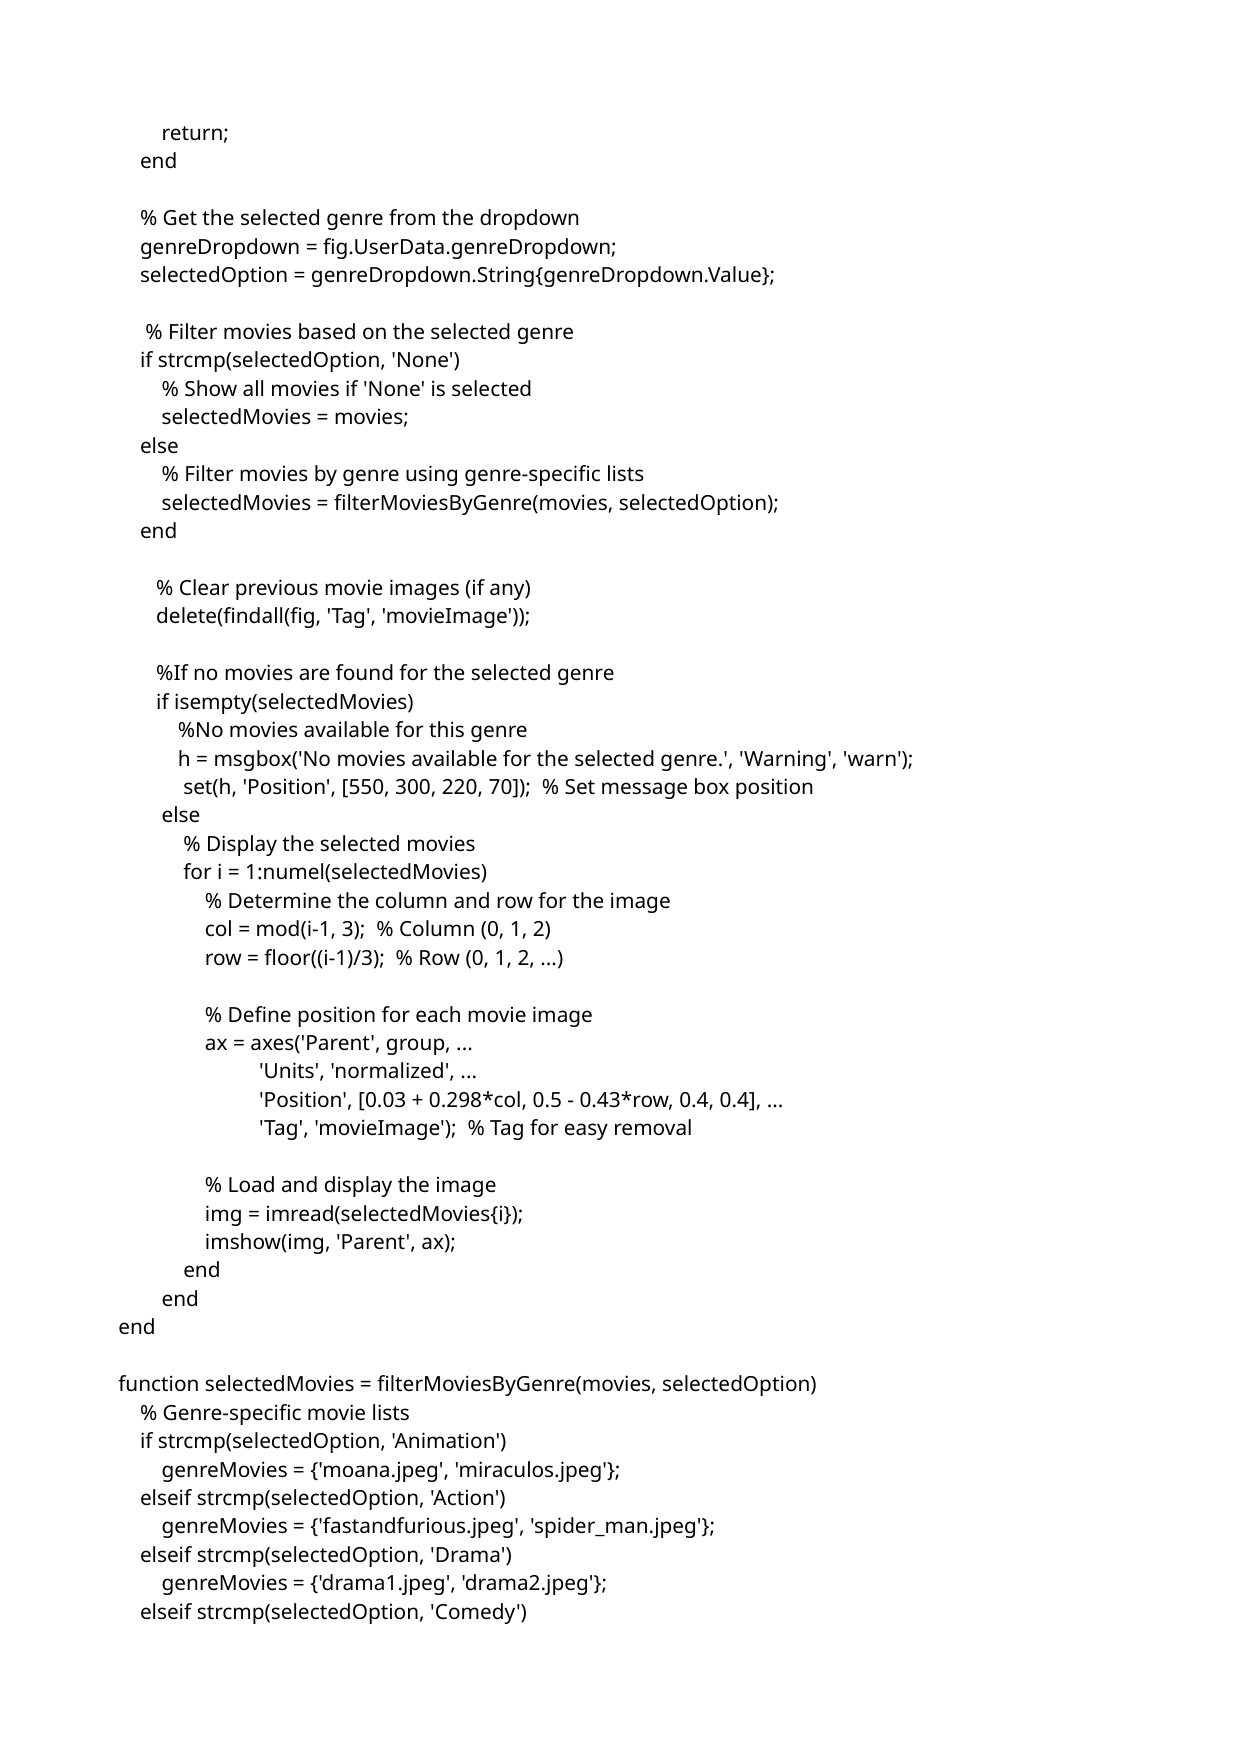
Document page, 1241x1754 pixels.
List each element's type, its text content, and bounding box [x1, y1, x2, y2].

text 'Units', 'normalized', ... [118, 1057, 1122, 1085]
text elseif strcmp(selectedOption, 'Comedy') [118, 1597, 1122, 1625]
text 'Position', [0.03 + 0.298*col, 0.5 - 0.43*row, 0.4, 0.4], ... [118, 1085, 1122, 1113]
text % Load and display the image [118, 1170, 1122, 1199]
text genreMovies = {'drama1.jpeg', 'drama2.jpeg'}; [118, 1568, 1122, 1597]
text elseif strcmp(selectedOption, 'Action') [118, 1483, 1122, 1512]
text else [118, 801, 1122, 829]
text %If no movies are found for the selected genre [118, 658, 1122, 687]
text % Get the selected genre from the dropdown [118, 203, 1122, 232]
text if strcmp(selectedOption, 'Animation') [118, 1426, 1122, 1455]
text % Filter movies by genre using genre-specific lists [118, 459, 1122, 488]
text % Filter movies based on the selected genre [118, 317, 1122, 346]
text if isempty(selectedMovies) [118, 687, 1122, 715]
text else [118, 431, 1122, 459]
text img = imread(selectedMovies{i}); [118, 1199, 1122, 1227]
text elseif strcmp(selectedOption, 'Drama') [118, 1540, 1122, 1568]
text imshow(img, 'Parent', ax); [118, 1227, 1122, 1256]
text % Clear previous movie images (if any) [118, 573, 1122, 602]
text selectedMovies = filterMoviesByGenre(movies, selectedOption); [118, 488, 1122, 516]
text % Define position for each movie image [118, 1000, 1122, 1028]
text selectedMovies = movies; [118, 402, 1122, 431]
text if strcmp(selectedOption, 'None') [118, 346, 1122, 374]
text % Genre-specific movie lists [118, 1398, 1122, 1426]
text end [118, 1256, 1122, 1284]
text % Determine the column and row for the image [118, 886, 1122, 914]
text genreDropdown = fig.UserData.genreDropdown; [118, 232, 1122, 260]
text end [118, 1312, 1122, 1341]
text genreMovies = {'moana.jpeg', 'miraculos.jpeg'}; [118, 1455, 1122, 1483]
text end [118, 1284, 1122, 1312]
text % Display the selected movies [118, 829, 1122, 857]
text set(h, 'Position', [550, 300, 220, 70]); % Set message box position [118, 772, 1122, 801]
text 'Tag', 'movieImage'); % Tag for easy removal [118, 1113, 1122, 1142]
text return; [118, 118, 1122, 147]
text %No movies available for this genre [118, 715, 1122, 744]
text end [118, 516, 1122, 545]
text h = msgbox('No movies available for the selected genre.', 'Warning', 'warn'); [118, 744, 1122, 772]
text selectedOption = genreDropdown.String{genreDropdown.Value}; [118, 260, 1122, 289]
text function selectedMovies = filterMoviesByGenre(movies, selectedOption) [118, 1369, 1122, 1398]
text genreMovies = {'fastandfurious.jpeg', 'spider_man.jpeg'}; [118, 1512, 1122, 1540]
text ax = axes('Parent', group, ... [118, 1028, 1122, 1057]
text row = floor((i-1)/3); % Row (0, 1, 2, ...) [118, 943, 1122, 971]
text col = mod(i-1, 3); % Column (0, 1, 2) [118, 914, 1122, 943]
text % Show all movies if 'None' is selected [118, 374, 1122, 402]
text delete(findall(fig, 'Tag', 'movieImage')); [118, 602, 1122, 630]
text for i = 1:numel(selectedMovies) [118, 857, 1122, 886]
text end [118, 147, 1122, 175]
